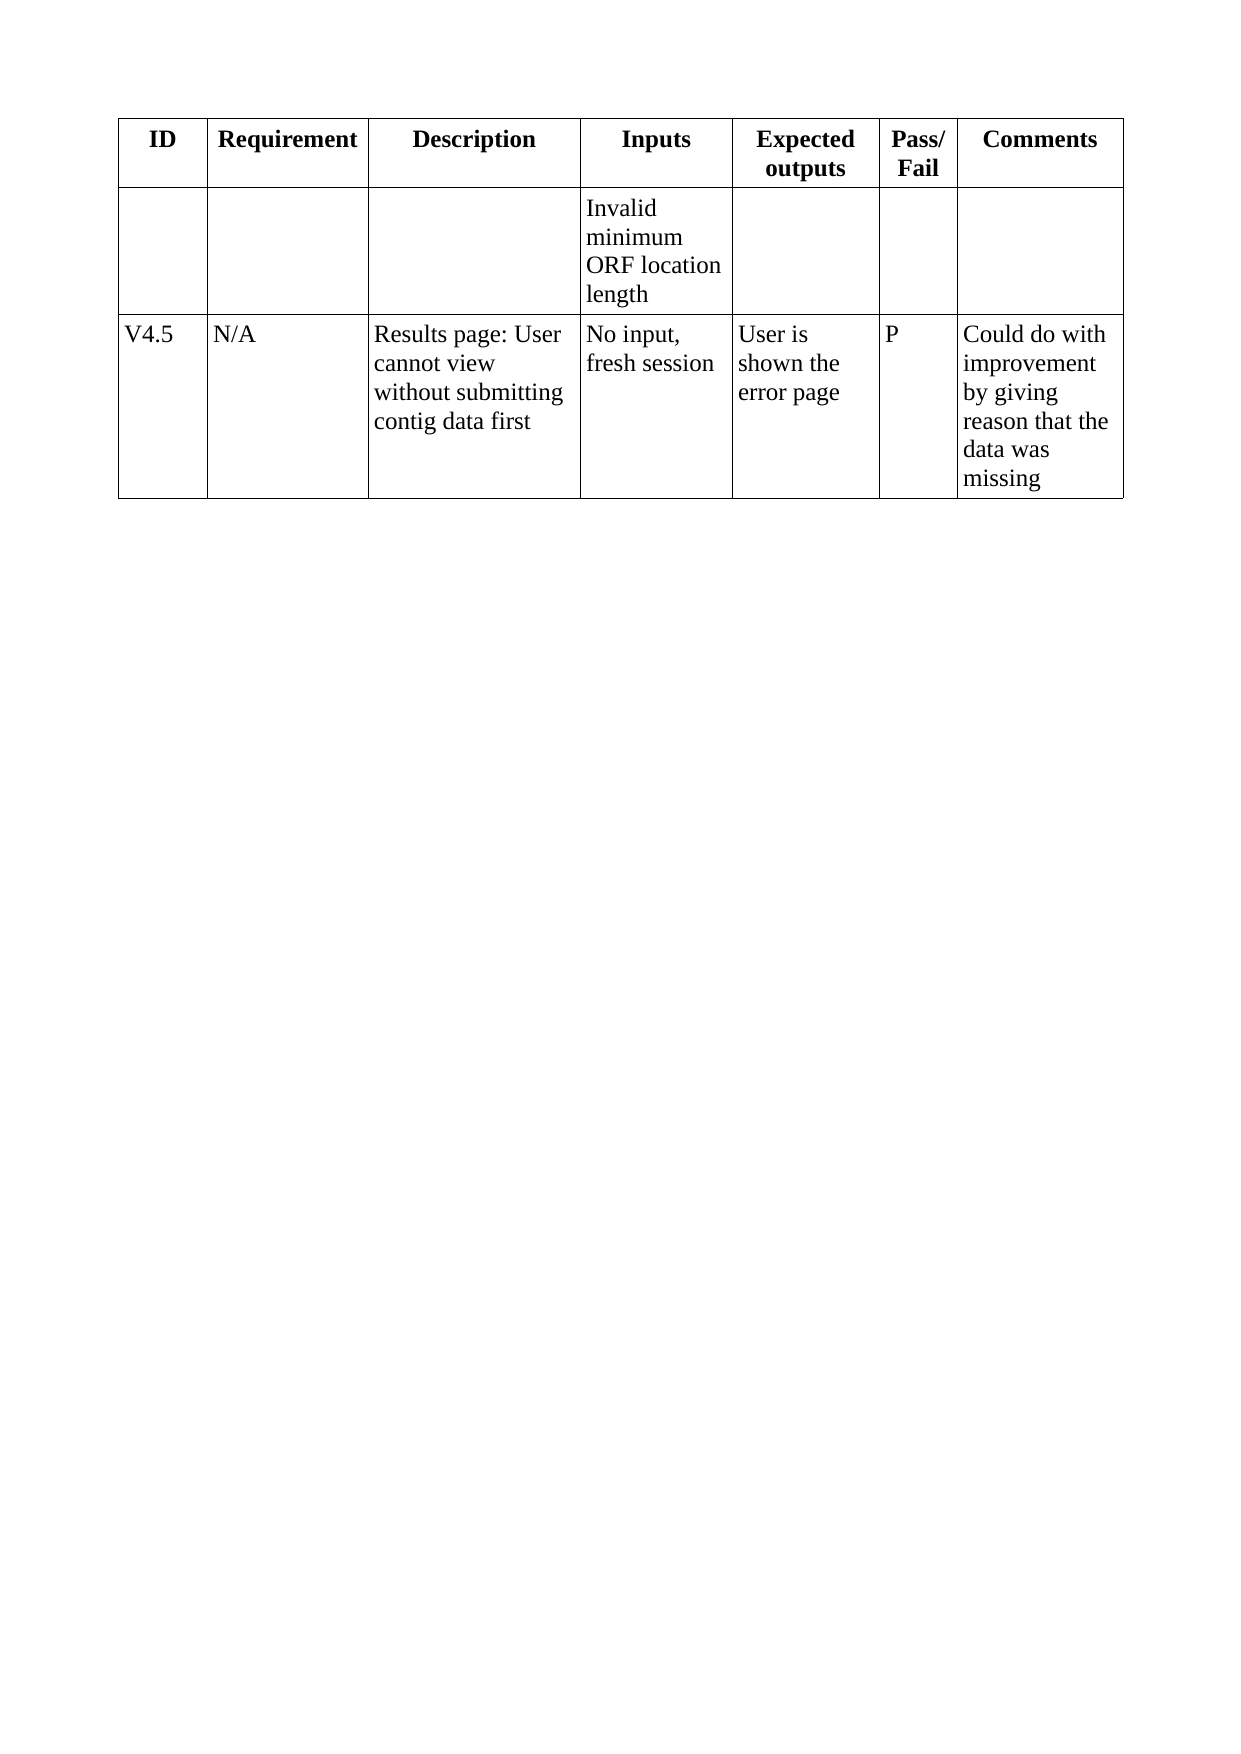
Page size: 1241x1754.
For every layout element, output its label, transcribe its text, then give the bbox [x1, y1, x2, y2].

table_header Description [369, 119, 580, 187]
table_header Pass/Fail [880, 119, 957, 187]
table_cell [119, 188, 207, 314]
table_cell [208, 188, 368, 314]
table_cell V4.5 [119, 315, 207, 498]
table_header ID [119, 119, 207, 187]
table_header Comments [958, 119, 1123, 187]
table_header Expected outputs [733, 119, 879, 187]
table_header Inputs [581, 119, 732, 187]
table_header Requirement [208, 119, 368, 187]
table_cell User is shown the error page [733, 315, 879, 498]
table_cell Could do with improvement by giving reason that the data was missing [958, 315, 1123, 498]
table_cell P [880, 315, 957, 498]
table_cell N/A [208, 315, 368, 498]
table_cell [733, 188, 879, 314]
table_cell Results page: User cannot view without submitting contig data first [369, 315, 580, 498]
table_cell [369, 188, 580, 314]
table_cell Invalid minimum ORF location length [581, 188, 732, 314]
table_cell [958, 188, 1123, 314]
table_cell [880, 188, 957, 314]
table_cell No input, fresh session [581, 315, 732, 498]
